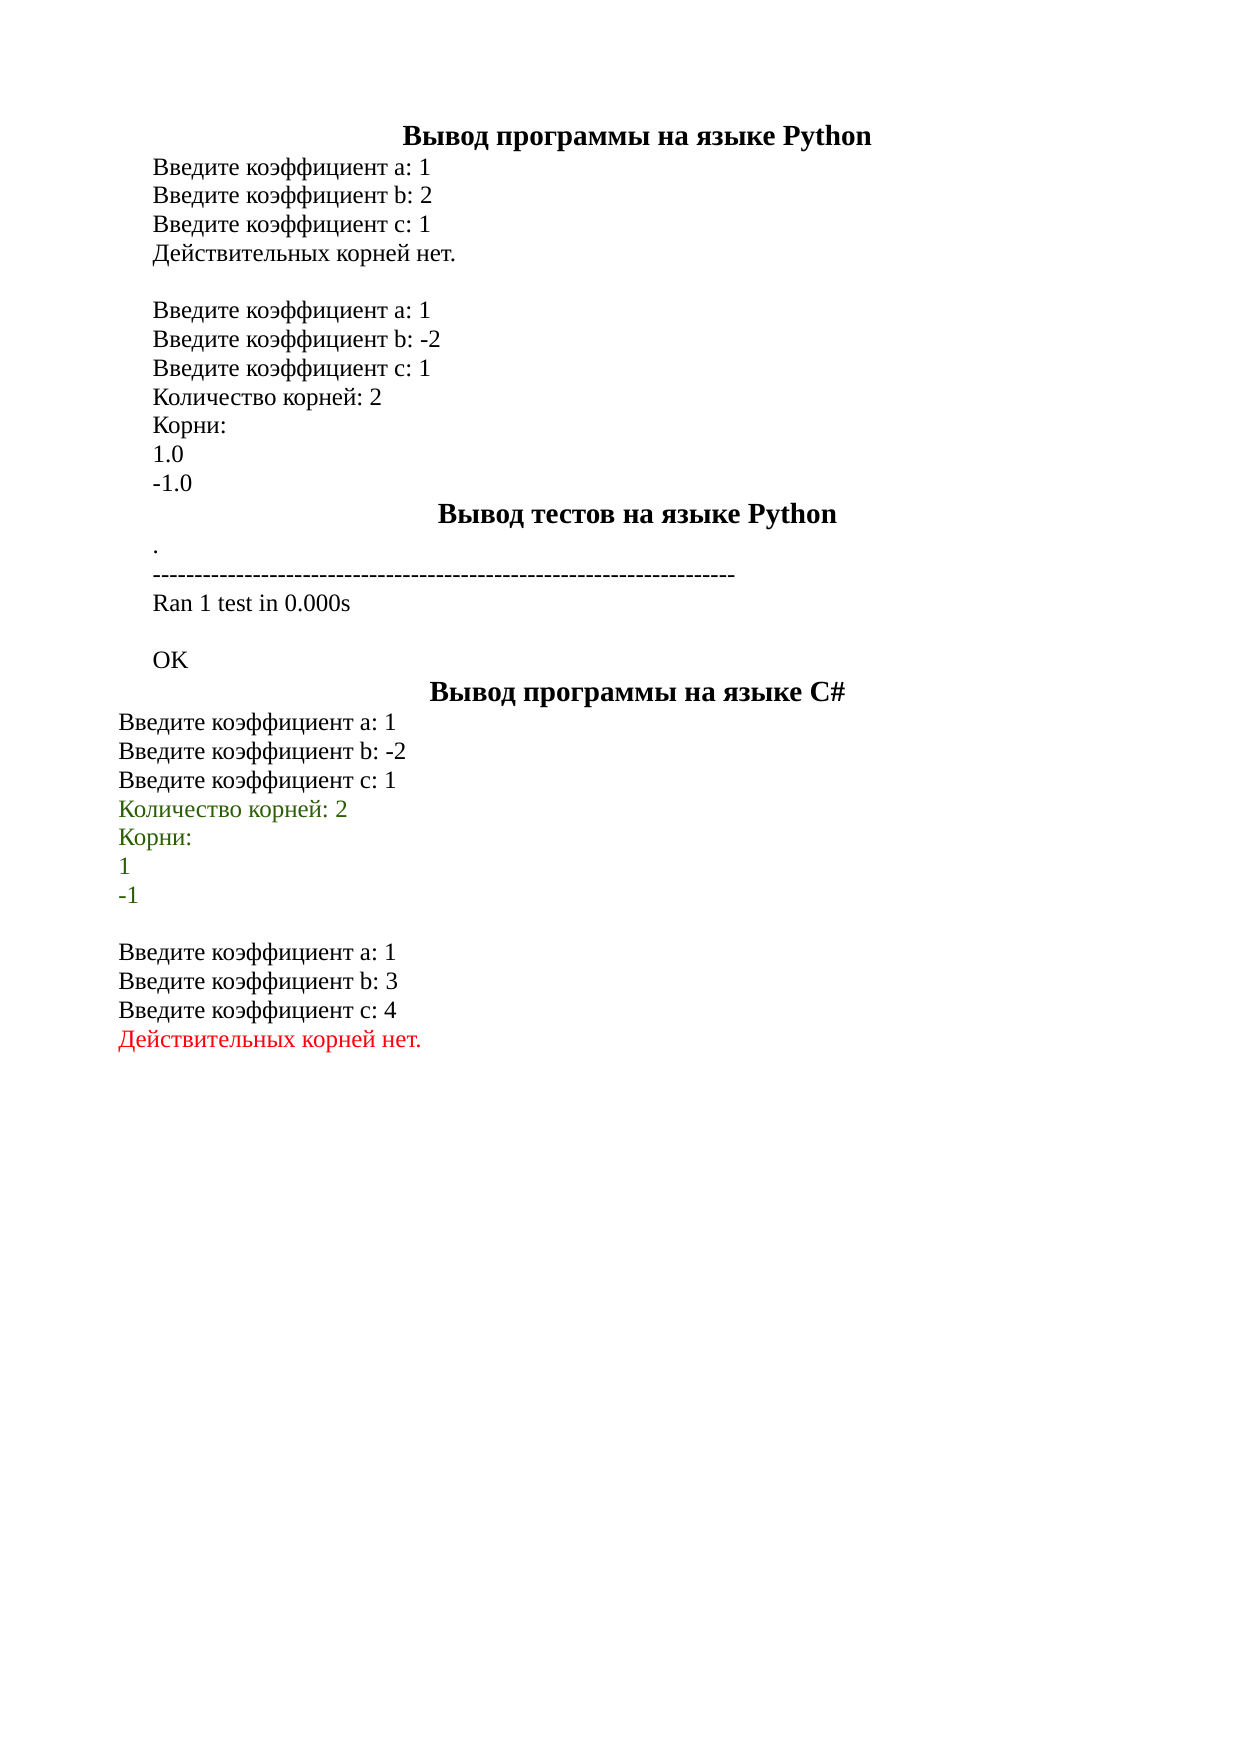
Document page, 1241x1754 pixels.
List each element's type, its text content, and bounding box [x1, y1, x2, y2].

text Корни: [118, 822, 1122, 851]
text Действительных корней нет. [152, 238, 1122, 267]
text Ran 1 test in 0.000s [152, 588, 1122, 616]
text Введите коэффициент a: 1 [152, 152, 1122, 180]
text -1.0 [152, 468, 1122, 497]
text -1 [118, 880, 1122, 909]
text Введите коэффициент b: 3 [118, 966, 1122, 995]
text Введите коэффициент b: -2 [152, 324, 1122, 353]
text OK [152, 645, 1122, 674]
text 1.0 [152, 439, 1122, 468]
text Введите коэффициент c: 4 [118, 995, 1122, 1024]
text Введите коэффициент c: 1 [118, 765, 1122, 794]
text Вывод программы на языке C# [152, 674, 1122, 707]
text Введите коэффициент a: 1 [118, 707, 1122, 736]
text Введите коэффициент b: 2 [152, 180, 1122, 209]
text Количество корней: 2 [118, 794, 1122, 822]
text Введите коэффициент b: -2 [118, 736, 1122, 765]
text Корни: [152, 410, 1122, 439]
text Действительных корней нет. [118, 1024, 1122, 1052]
text Количество корней: 2 [152, 382, 1122, 410]
text Введите коэффициент a: 1 [152, 295, 1122, 324]
text Вывод тестов на языке Python [152, 497, 1122, 530]
text 1 [118, 851, 1122, 880]
text Введите коэффициент c: 1 [152, 353, 1122, 382]
text . [152, 530, 1122, 559]
text ---------------------------------------------------------------------- [152, 559, 1122, 588]
text Введите коэффициент a: 1 [118, 937, 1122, 966]
text Введите коэффициент c: 1 [152, 209, 1122, 238]
text Вывод программы на языке Python [152, 118, 1122, 152]
